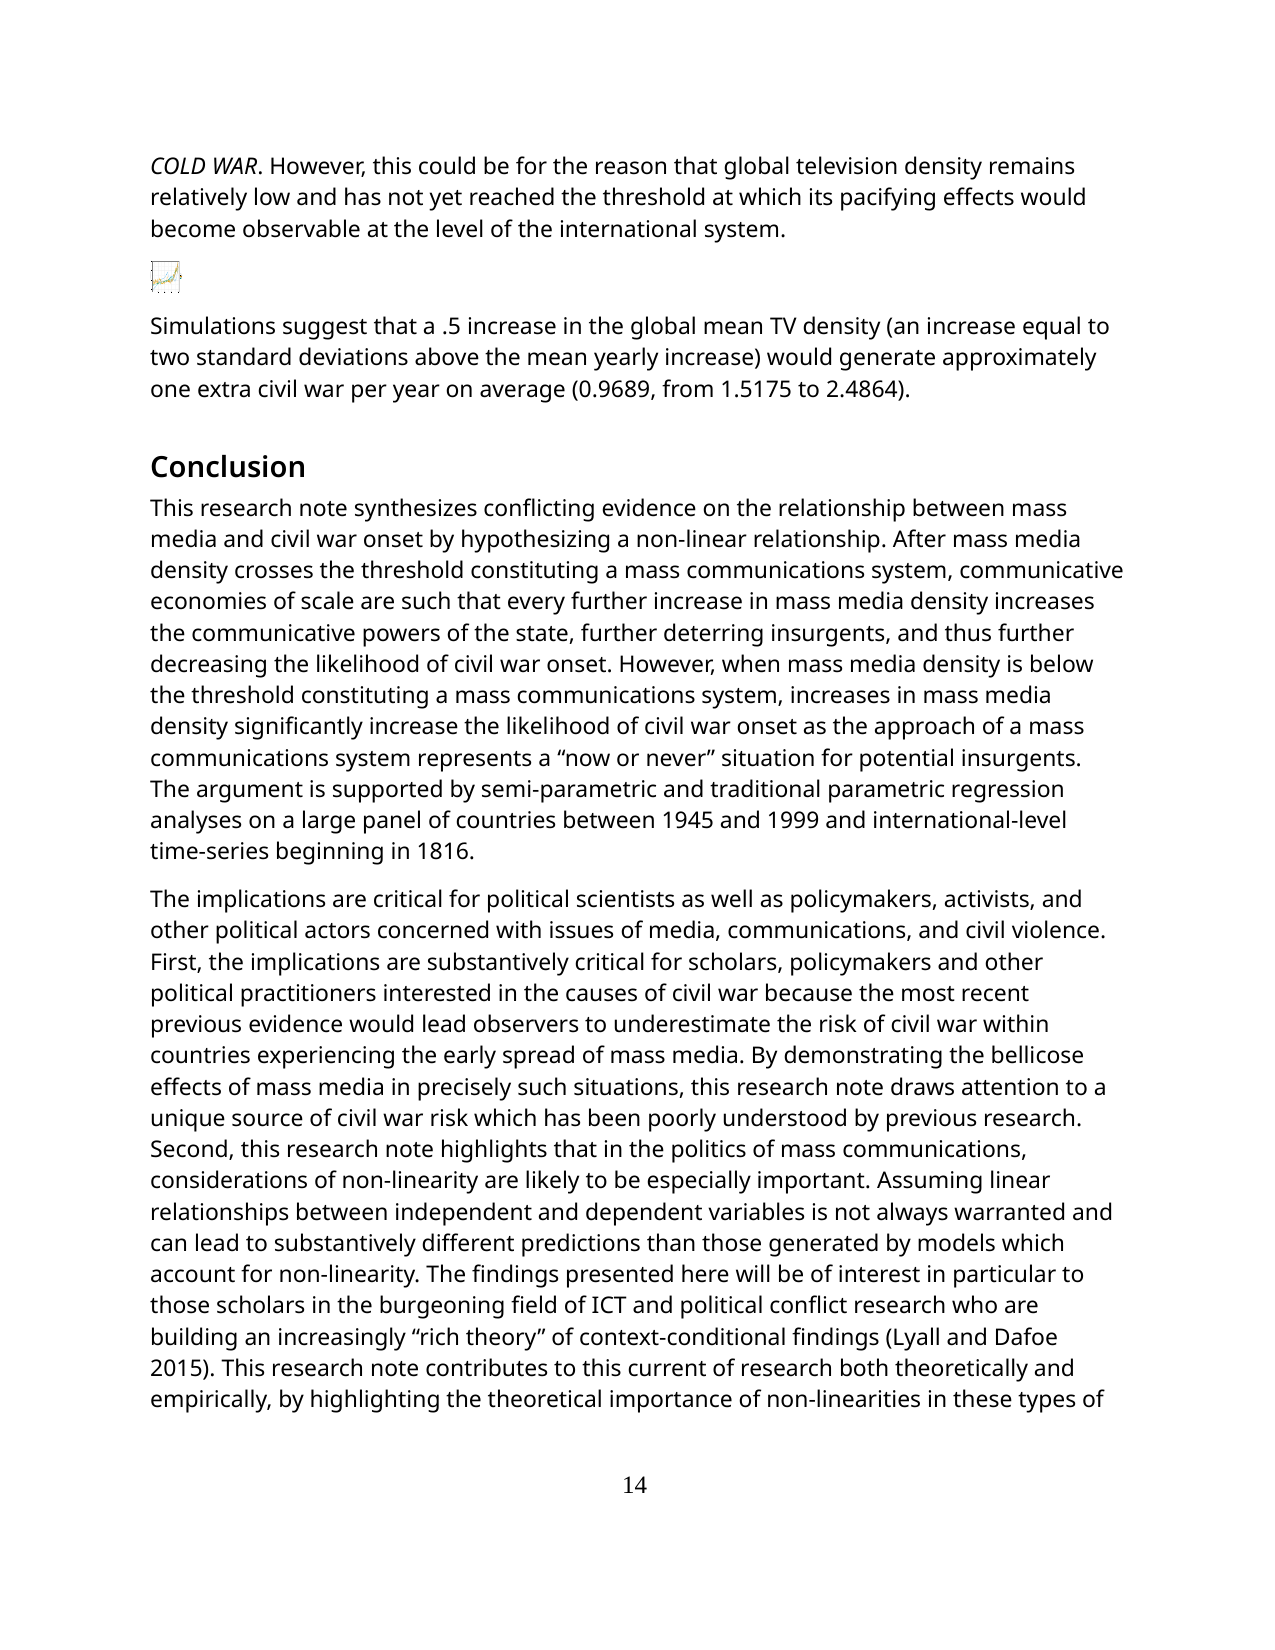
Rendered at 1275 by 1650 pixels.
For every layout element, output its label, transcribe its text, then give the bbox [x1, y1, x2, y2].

text COLD WAR. However, this could be for the reason that global television density remains relatively low and has not yet reached the threshold at which its pacifying effects would become observable at the level of the international system. [150, 150, 1125, 244]
text Simulations suggest that a .5 increase in the global mean TV density (an increase equal to two standard deviations above the mean yearly increase) would generate approximately one extra civil war per year on average (0.9689, from 1.5175 to 2.4864). [150, 310, 1125, 404]
text This research note synthesizes conflicting evidence on the relationship between mass media and civil war onset by hypothesizing a non-linear relationship. After mass media density crosses the threshold constituting a mass communications system, communicative economies of scale are such that every further increase in mass media density increases the communicative powers of the state, further deterring insurgents, and thus further decreasing the likelihood of civil war onset. However, when mass media density is below the threshold constituting a mass communications system, increases in mass media density significantly increase the likelihood of civil war onset as the approach of a mass communications system represents a “now or never” situation for potential insurgents. The argument is supported by semi-parametric and traditional parametric regression analyses on a large panel of countries between 1945 and 1999 and international-level time-series beginning in 1816. [150, 492, 1125, 867]
text The implications are critical for political scientists as well as policymakers, activists, and other political actors concerned with issues of media, communications, and civil violence. First, the implications are substantively critical for scholars, policymakers and other political practitioners interested in the causes of civil war because the most recent previous evidence would lead observers to underestimate the risk of civil war within countries experiencing the early spread of mass media. By demonstrating the bellicose effects of mass media in precisely such situations, this research note draws attention to a unique source of civil war risk which has been poorly understood by previous research. Second, this research note highlights that in the politics of mass communications, considerations of non-linearity are likely to be especially important. Assuming linear relationships between independent and dependent variables is not always warranted and can lead to substantively different predictions than those generated by models which account for non-linearity. The findings presented here will be of interest in particular to those scholars in the burgeoning field of ICT and political conflict research who are building an increasingly “rich theory” of context-conditional findings (Lyall and Dafoe 2015). This research note contributes to this current of research both theoretically and empirically, by highlighting the theoretical importance of non-linearities in these types of [150, 883, 1125, 1414]
subtitle Conclusion [150, 446, 1125, 486]
